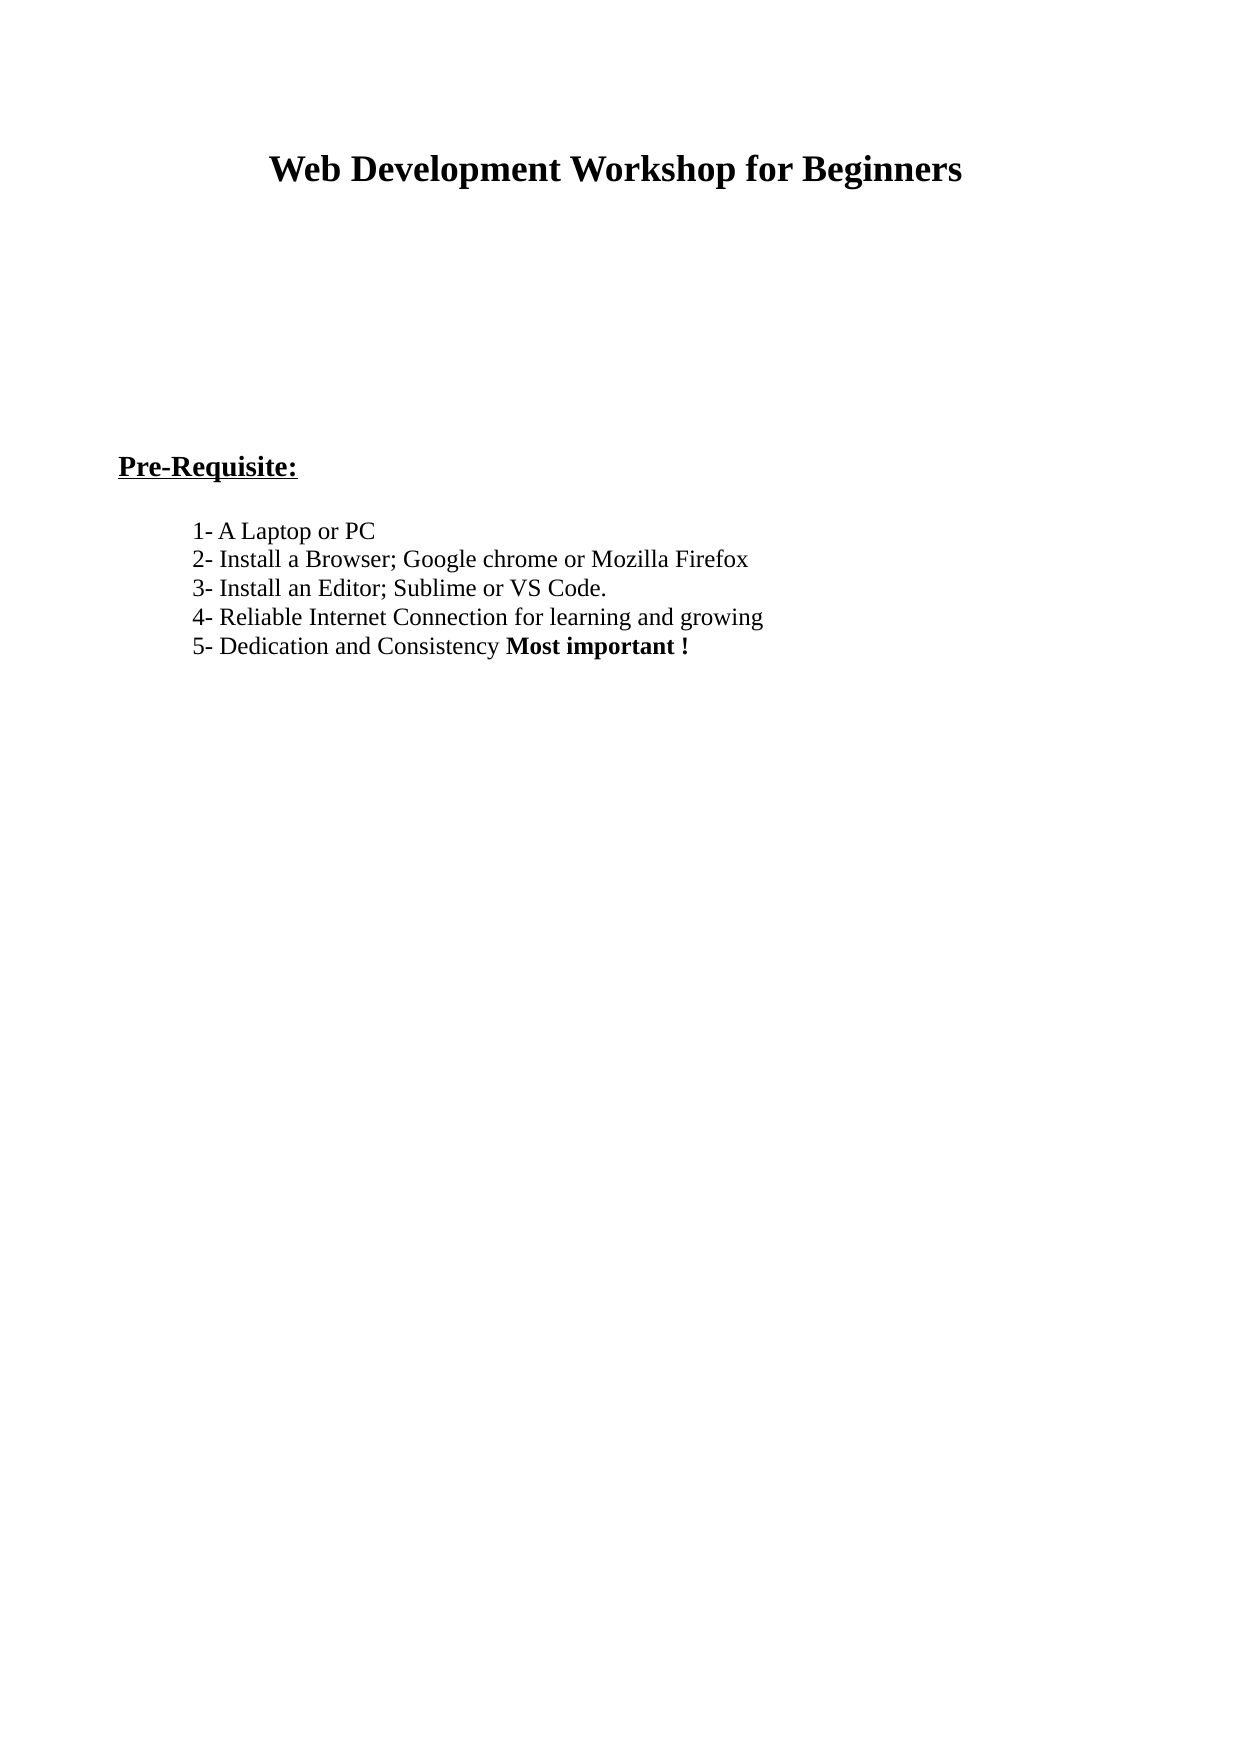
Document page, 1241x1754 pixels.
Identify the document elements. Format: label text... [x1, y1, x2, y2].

text 4- Reliable Internet Connection for learning and growing [118, 602, 1122, 631]
text 5- Dedication and Consistency Most important ! [118, 631, 1122, 659]
text Pre-Requisite: [118, 449, 1122, 482]
text 1- A Laptop or PC [118, 516, 1122, 544]
text 2- Install a Browser; Google chrome or Mozilla Firefox [118, 544, 1122, 573]
text 3- Install an Editor; Sublime or VS Code. [118, 573, 1122, 602]
text Web Development Workshop for Beginners [118, 147, 1122, 190]
